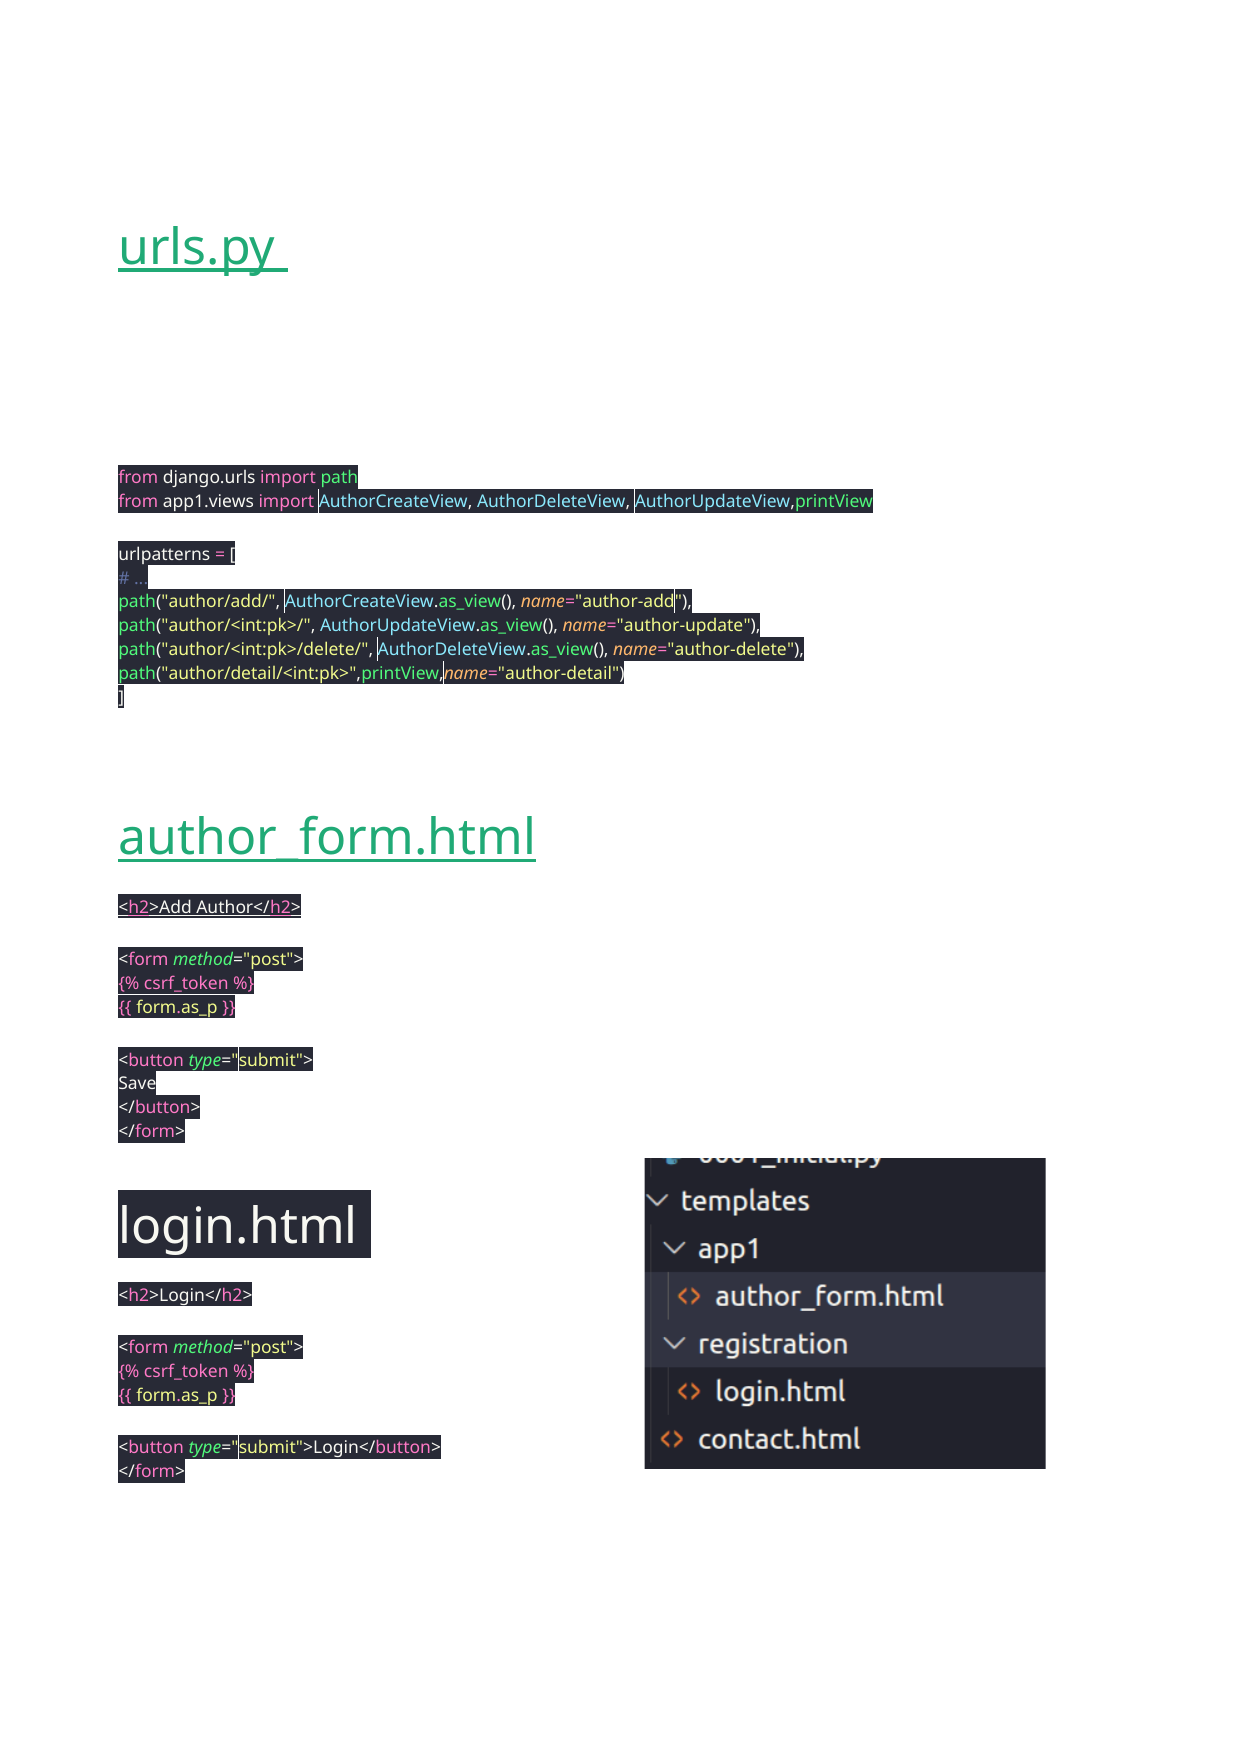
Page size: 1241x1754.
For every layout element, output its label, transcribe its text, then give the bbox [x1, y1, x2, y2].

text [1046, 1282, 1122, 1306]
text path("author/<int:pk>/delete/", AuthorDeleteView.as_view(), name="author-delete"), [118, 637, 1122, 661]
text <h2>Login</h2> [118, 1282, 644, 1306]
text Save [118, 1071, 1122, 1095]
text {{ form.as_p }} [118, 1383, 644, 1406]
text <button type="submit"> [118, 1047, 1122, 1071]
text [1046, 1383, 1122, 1406]
text <button type="submit">Login</button> [118, 1435, 644, 1459]
text [1046, 1435, 1122, 1459]
text urlpatterns = [ [118, 541, 1122, 565]
text <form method="post"> [118, 947, 1122, 971]
text </form> [118, 1459, 1122, 1483]
text [1046, 1190, 1122, 1258]
text [1046, 1335, 1122, 1359]
text login.html [118, 1190, 644, 1258]
text path("author/<int:pk>/", AuthorUpdateView.as_view(), name="author-update"), [118, 613, 1122, 637]
text # ... [118, 565, 1122, 589]
text urls.py [118, 211, 1122, 279]
text from django.urls import path [118, 465, 1122, 489]
text </form> [118, 1119, 1122, 1143]
text {{ form.as_p }} [118, 994, 1122, 1018]
text ] [118, 684, 1122, 708]
text </button> [118, 1095, 1122, 1119]
text path("author/detail/<int:pk>",printView,name="author-detail") [118, 661, 1122, 684]
text [1046, 1359, 1122, 1383]
text path("author/add/", AuthorCreateView.as_view(), name="author-add"), [118, 589, 1122, 613]
text {% csrf_token %} [118, 971, 1122, 994]
picture [644, 1158, 1046, 1469]
text {% csrf_token %} [118, 1359, 644, 1383]
text <h2>Add Author</h2> [118, 894, 1122, 918]
text <form method="post"> [118, 1335, 644, 1359]
text from app1.views import AuthorCreateView, AuthorDeleteView, AuthorUpdateView,printView [118, 489, 1122, 513]
text author_form.html [118, 801, 1122, 869]
